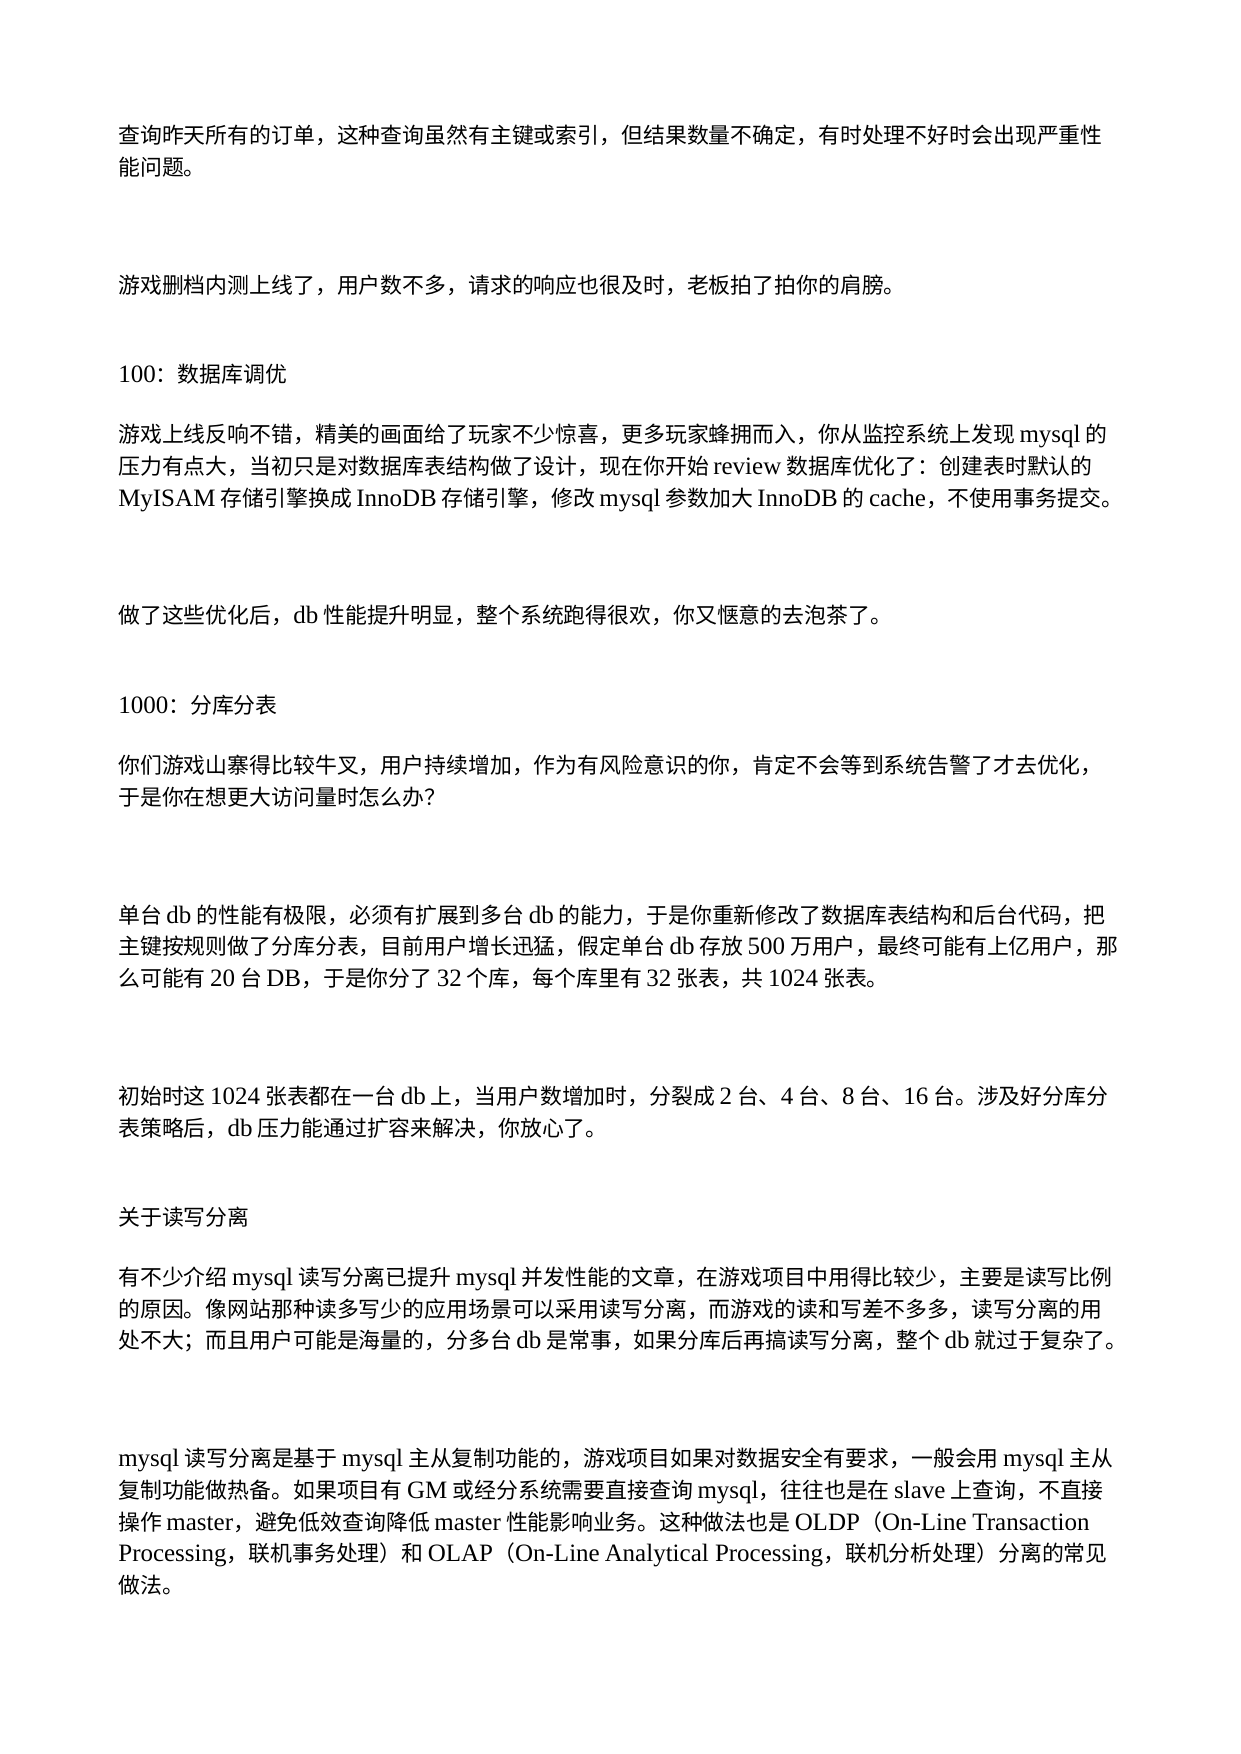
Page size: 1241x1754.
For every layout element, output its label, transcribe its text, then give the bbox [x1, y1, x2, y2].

text 游戏删档内测上线了，用户数不多，请求的响应也很及时，老板拍了拍你的肩膀。 [118, 268, 1122, 299]
text 游戏上线反响不错，精美的画面给了玩家不少惊喜，更多玩家蜂拥而入，你从监控系统上发现mysql的压力有点大，当初只是对数据库表结构做了设计，现在你开始review数据库优化了：创建表时默认的MyISAM存储引擎换成InnoDB存储引擎，修改mysql参数加大InnoDB的cache，不使用事务提交。 [118, 417, 1122, 512]
text 做了这些优化后，db性能提升明显，整个系统跑得很欢，你又惬意的去泡茶了。 [118, 598, 1122, 630]
text 有不少介绍mysql读写分离已提升mysql并发性能的文章，在游戏项目中用得比较少，主要是读写比例的原因。像网站那种读多写少的应用场景可以采用读写分离，而游戏的读和写差不多多，读写分离的用处不大；而且用户可能是海量的，分多台db是常事，如果分库后再搞读写分离，整个db就过于复杂了。 [118, 1260, 1122, 1355]
text 你们游戏山寨得比较牛叉，用户持续增加，作为有风险意识的你，肯定不会等到系统告警了才去优化，于是你在想更大访问量时怎么办？ [118, 748, 1122, 811]
text 关于读写分离 [118, 1200, 1122, 1231]
text 初始时这1024张表都在一台db上，当用户数增加时，分裂成2台、4台、8台、16台。涉及好分库分表策略后，db压力能通过扩容来解决，你放心了。 [118, 1079, 1122, 1142]
text 查询昨天所有的订单，这种查询虽然有主键或索引，但结果数量不确定，有时处理不好时会出现严重性能问题。 [118, 118, 1122, 181]
text 1000：分库分表 [118, 688, 1122, 719]
text 单台db的性能有极限，必须有扩展到多台db的能力，于是你重新修改了数据库表结构和后台代码，把主键按规则做了分库分表，目前用户增长迅猛，假定单台db存放500万用户，最终可能有上亿用户，那么可能有20台DB，于是你分了32个库，每个库里有32张表，共1024张表。 [118, 898, 1122, 993]
text 100：数据库调优 [118, 357, 1122, 388]
text mysql读写分离是基于mysql主从复制功能的，游戏项目如果对数据安全有要求，一般会用mysql主从复制功能做热备。如果项目有GM或经分系统需要直接查询mysql，往往也是在slave上查询，不直接操作master，避免低效查询降低master性能影响业务。这种做法也是OLDP（On-Line Transaction Processing，联机事务处理）和OLAP（On-Line Analytical Processing，联机分析处理）分离的常见做法。 [118, 1441, 1122, 1600]
